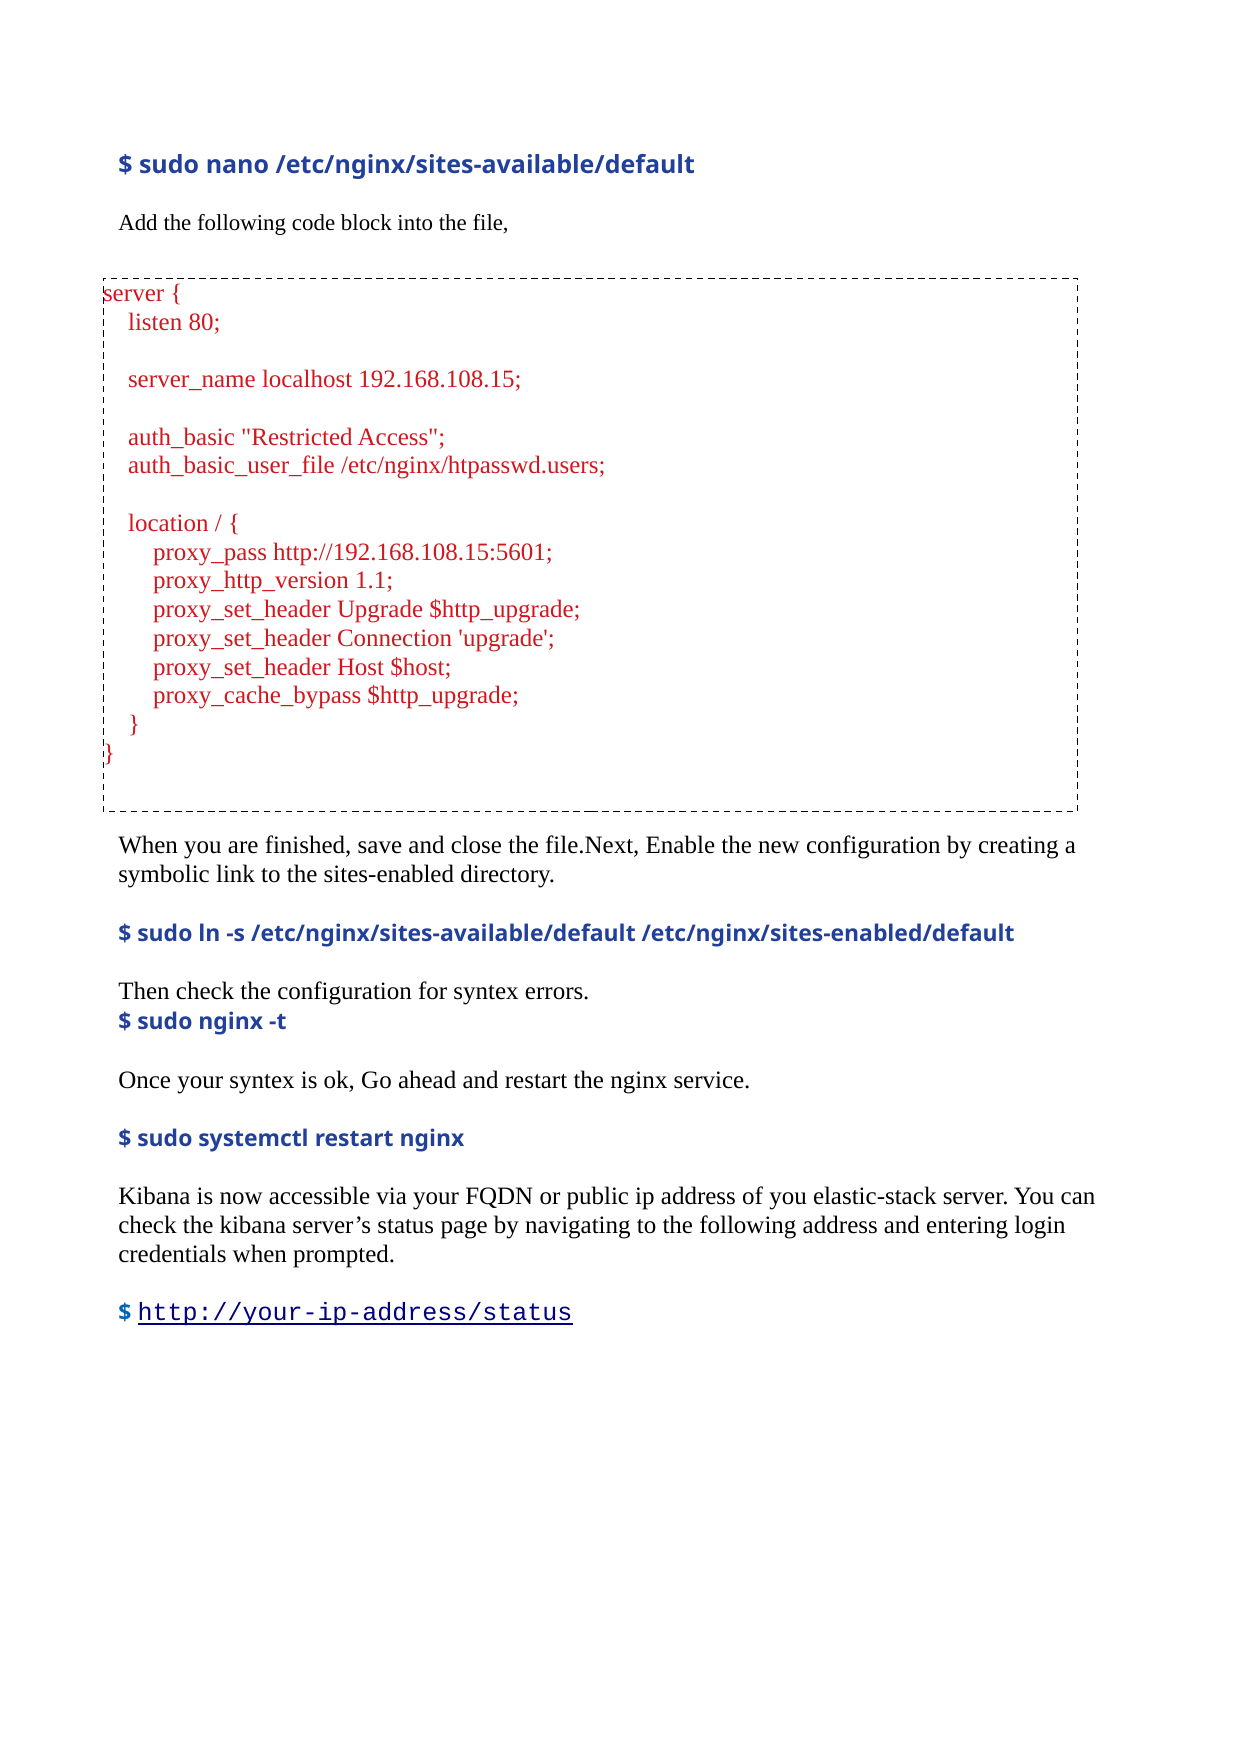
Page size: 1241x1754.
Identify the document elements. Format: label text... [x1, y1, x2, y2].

text $ sudo ln -s /etc/nginx/sites-available/default /etc/nginx/sites-enabled/default [118, 916, 1122, 948]
text $ sudo nginx -t [118, 1005, 1122, 1036]
text Then check the configuration for syntex errors. [118, 976, 1122, 1005]
text Once your syntex is ok, Go ahead and restart the nginx service. [118, 1065, 1122, 1093]
text Kibana is now accessible via your FQDN or public ip address of you elastic-stack server. You can check the kibana server’s status page by navigating to the following address and entering login credentials when prompted. [118, 1181, 1122, 1268]
text $ sudo nano /etc/nginx/sites-available/default [118, 146, 1122, 181]
text $ sudo systemctl restart nginx [118, 1122, 1122, 1153]
text $ http://your-ip-address/status [118, 1296, 1122, 1328]
text Add the following code block into the file, [118, 209, 1122, 235]
text When you are finished, save and close the file.Next, Enable the new configuration by creating a symbolic link to the sites-enabled directory. [118, 831, 1122, 888]
